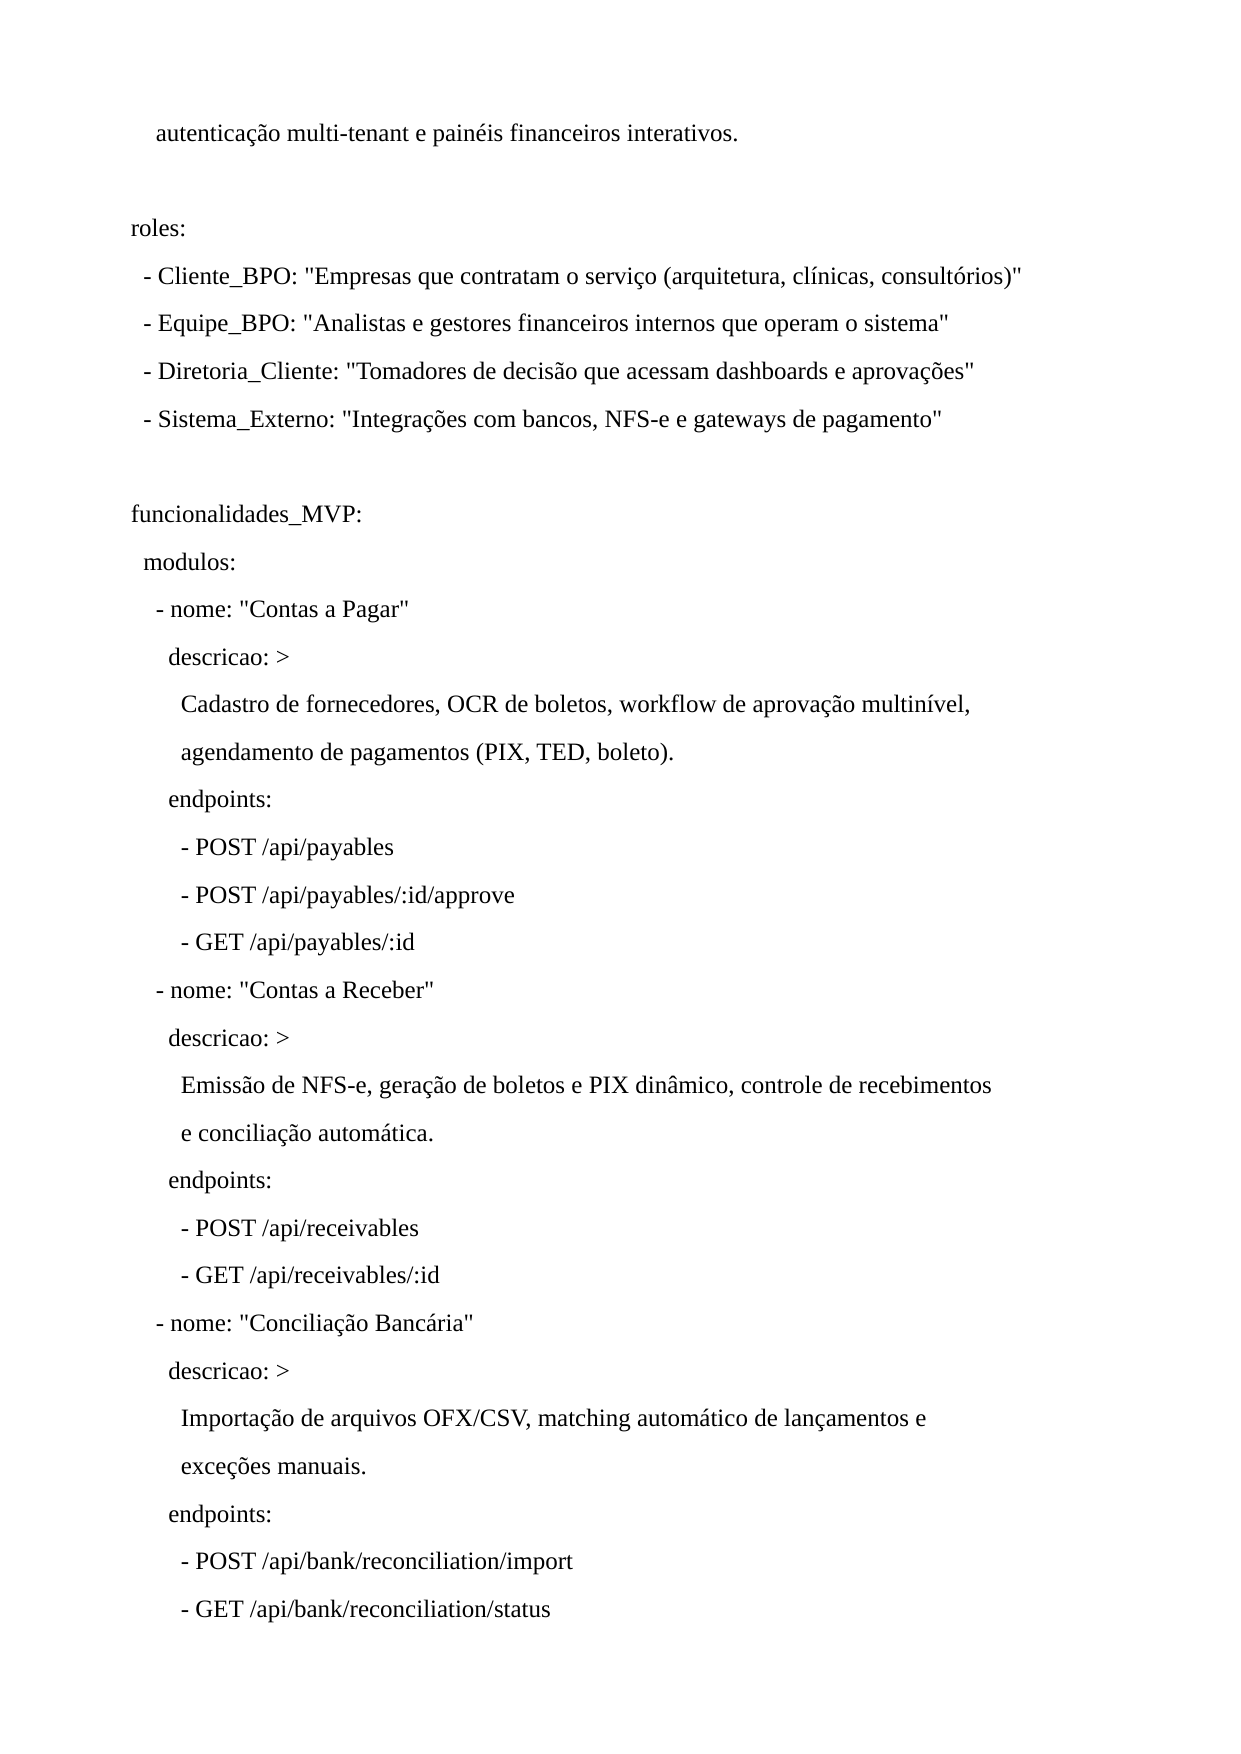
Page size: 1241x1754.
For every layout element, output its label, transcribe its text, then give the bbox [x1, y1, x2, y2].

text funcionalidades_MVP: [118, 499, 1122, 528]
text - nome: "Conciliação Bancária" [118, 1308, 1122, 1337]
text endpoints: [118, 1165, 1122, 1194]
text - nome: "Contas a Pagar" [118, 594, 1122, 623]
text e conciliação automática. [118, 1118, 1122, 1147]
text - nome: "Contas a Receber" [118, 975, 1122, 1004]
text endpoints: [118, 784, 1122, 813]
text - POST /api/payables [118, 832, 1122, 861]
text roles: [118, 213, 1122, 242]
text - GET /api/payables/:id [118, 927, 1122, 956]
text - POST /api/receivables [118, 1213, 1122, 1242]
text - GET /api/bank/reconciliation/status [118, 1594, 1122, 1623]
text - Diretoria_Cliente: "Tomadores de decisão que acessam dashboards e aprovações" [118, 356, 1122, 385]
text endpoints: [118, 1499, 1122, 1527]
text exceções manuais. [118, 1451, 1122, 1480]
text agendamento de pagamentos (PIX, TED, boleto). [118, 737, 1122, 766]
text modulos: [118, 547, 1122, 575]
text - Sistema_Externo: "Integrações com bancos, NFS-e e gateways de pagamento" [118, 404, 1122, 432]
text Cadastro de fornecedores, OCR de boletos, workflow de aprovação multinível, [118, 689, 1122, 718]
text descricao: > [118, 642, 1122, 671]
text descricao: > [118, 1356, 1122, 1384]
text - POST /api/payables/:id/approve [118, 880, 1122, 908]
text - POST /api/bank/reconciliation/import [118, 1546, 1122, 1575]
text - Cliente_BPO: "Empresas que contratam o serviço (arquitetura, clínicas, consultórios)" [118, 261, 1122, 290]
text - Equipe_BPO: "Analistas e gestores financeiros internos que operam o sistema" [118, 308, 1122, 337]
text autenticação multi-tenant e painéis financeiros interativos. [118, 118, 1122, 147]
text descricao: > [118, 1023, 1122, 1051]
text - GET /api/receivables/:id [118, 1261, 1122, 1289]
text Emissão de NFS-e, geração de boletos e PIX dinâmico, controle de recebimentos [118, 1070, 1122, 1099]
text Importação de arquivos OFX/CSV, matching automático de lançamentos e [118, 1403, 1122, 1432]
